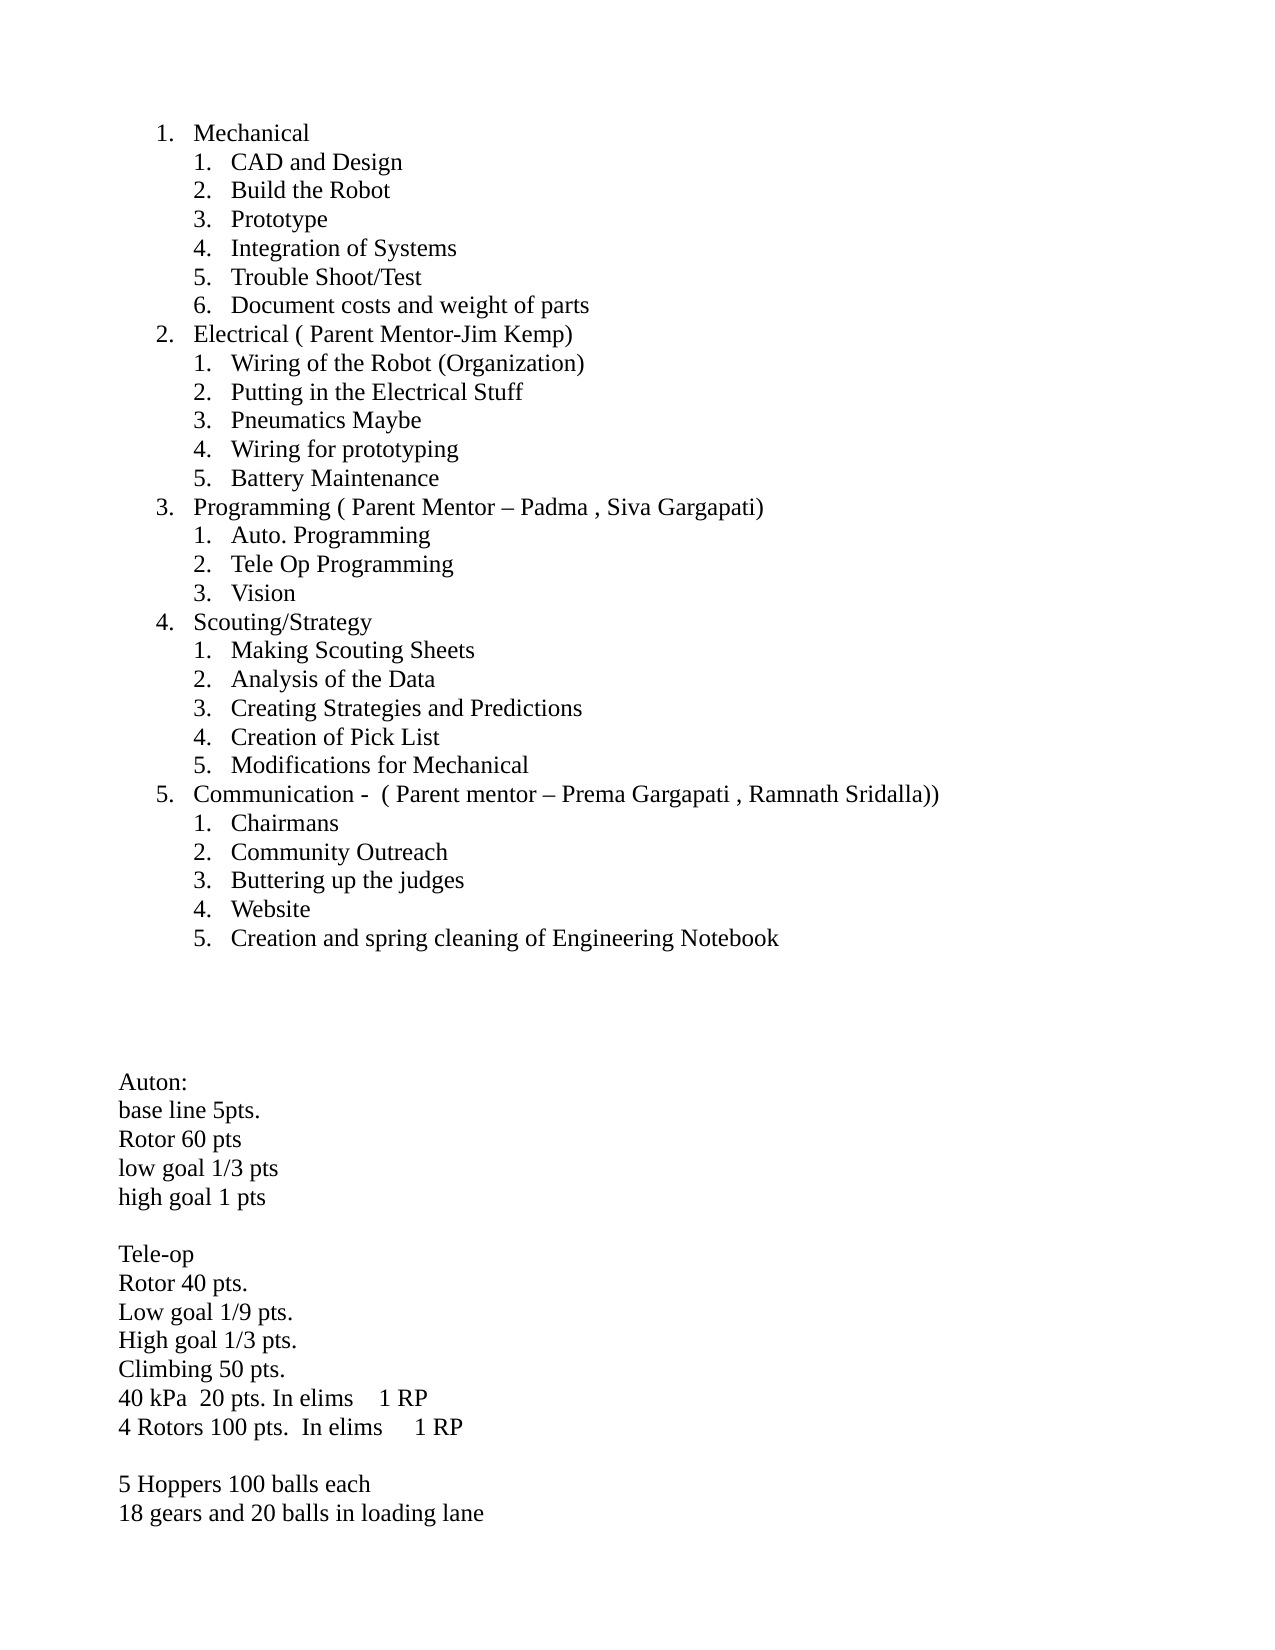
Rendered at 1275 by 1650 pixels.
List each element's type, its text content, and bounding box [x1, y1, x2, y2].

list Putting in the Electrical Stuff [193, 377, 1157, 406]
list Integration of Systems [193, 233, 1157, 262]
list Pneumatics Maybe [193, 406, 1157, 434]
text 4 Rotors 100 pts. In elims 1 RP [118, 1412, 1157, 1441]
list Creating Strategies and Predictions [193, 693, 1157, 722]
list Mechanical [156, 118, 1157, 147]
list Making Scouting Sheets [193, 636, 1157, 664]
text low goal 1/3 pts [118, 1153, 1157, 1182]
list Trouble Shoot/Test [193, 262, 1157, 291]
text 18 gears and 20 balls in loading lane [118, 1498, 1157, 1527]
list Wiring of the Robot (Organization) [193, 348, 1157, 377]
text Auton: [118, 1067, 1157, 1096]
text high goal 1 pts [118, 1182, 1157, 1211]
list Prototype [193, 204, 1157, 233]
list Build the Robot [193, 176, 1157, 204]
list Community Outreach [193, 837, 1157, 866]
text High goal 1/3 pts. [118, 1326, 1157, 1354]
list Vision [193, 578, 1157, 607]
list Auto. Programming [193, 521, 1157, 549]
list Creation and spring cleaning of Engineering Notebook [193, 923, 1157, 952]
list Scouting/Strategy [156, 607, 1157, 636]
list Battery Maintenance [193, 463, 1157, 492]
list Tele Op Programming [193, 549, 1157, 578]
text base line 5pts. [118, 1096, 1157, 1124]
text Rotor 40 pts. [118, 1268, 1157, 1297]
text Climbing 50 pts. [118, 1354, 1157, 1383]
text 5 Hoppers 100 balls each [118, 1469, 1157, 1498]
list CAD and Design [193, 147, 1157, 176]
list Website [193, 894, 1157, 923]
list Programming ( Parent Mentor – Padma , Siva Gargapati) [156, 492, 1157, 521]
list Modifications for Mechanical [193, 751, 1157, 779]
text Rotor 60 pts [118, 1124, 1157, 1153]
text Low goal 1/9 pts. [118, 1297, 1157, 1326]
list Communication - ( Parent mentor – Prema Gargapati , Ramnath Sridalla)) [156, 779, 1157, 808]
list Creation of Pick List [193, 722, 1157, 751]
list Buttering up the judges [193, 866, 1157, 894]
list Chairmans [193, 808, 1157, 837]
text 40 kPa 20 pts. In elims 1 RP [118, 1383, 1157, 1412]
list Analysis of the Data [193, 664, 1157, 693]
list Wiring for prototyping [193, 434, 1157, 463]
list Electrical ( Parent Mentor-Jim Kemp) [156, 319, 1157, 348]
text Tele-op [118, 1239, 1157, 1268]
list Document costs and weight of parts [193, 291, 1157, 319]
